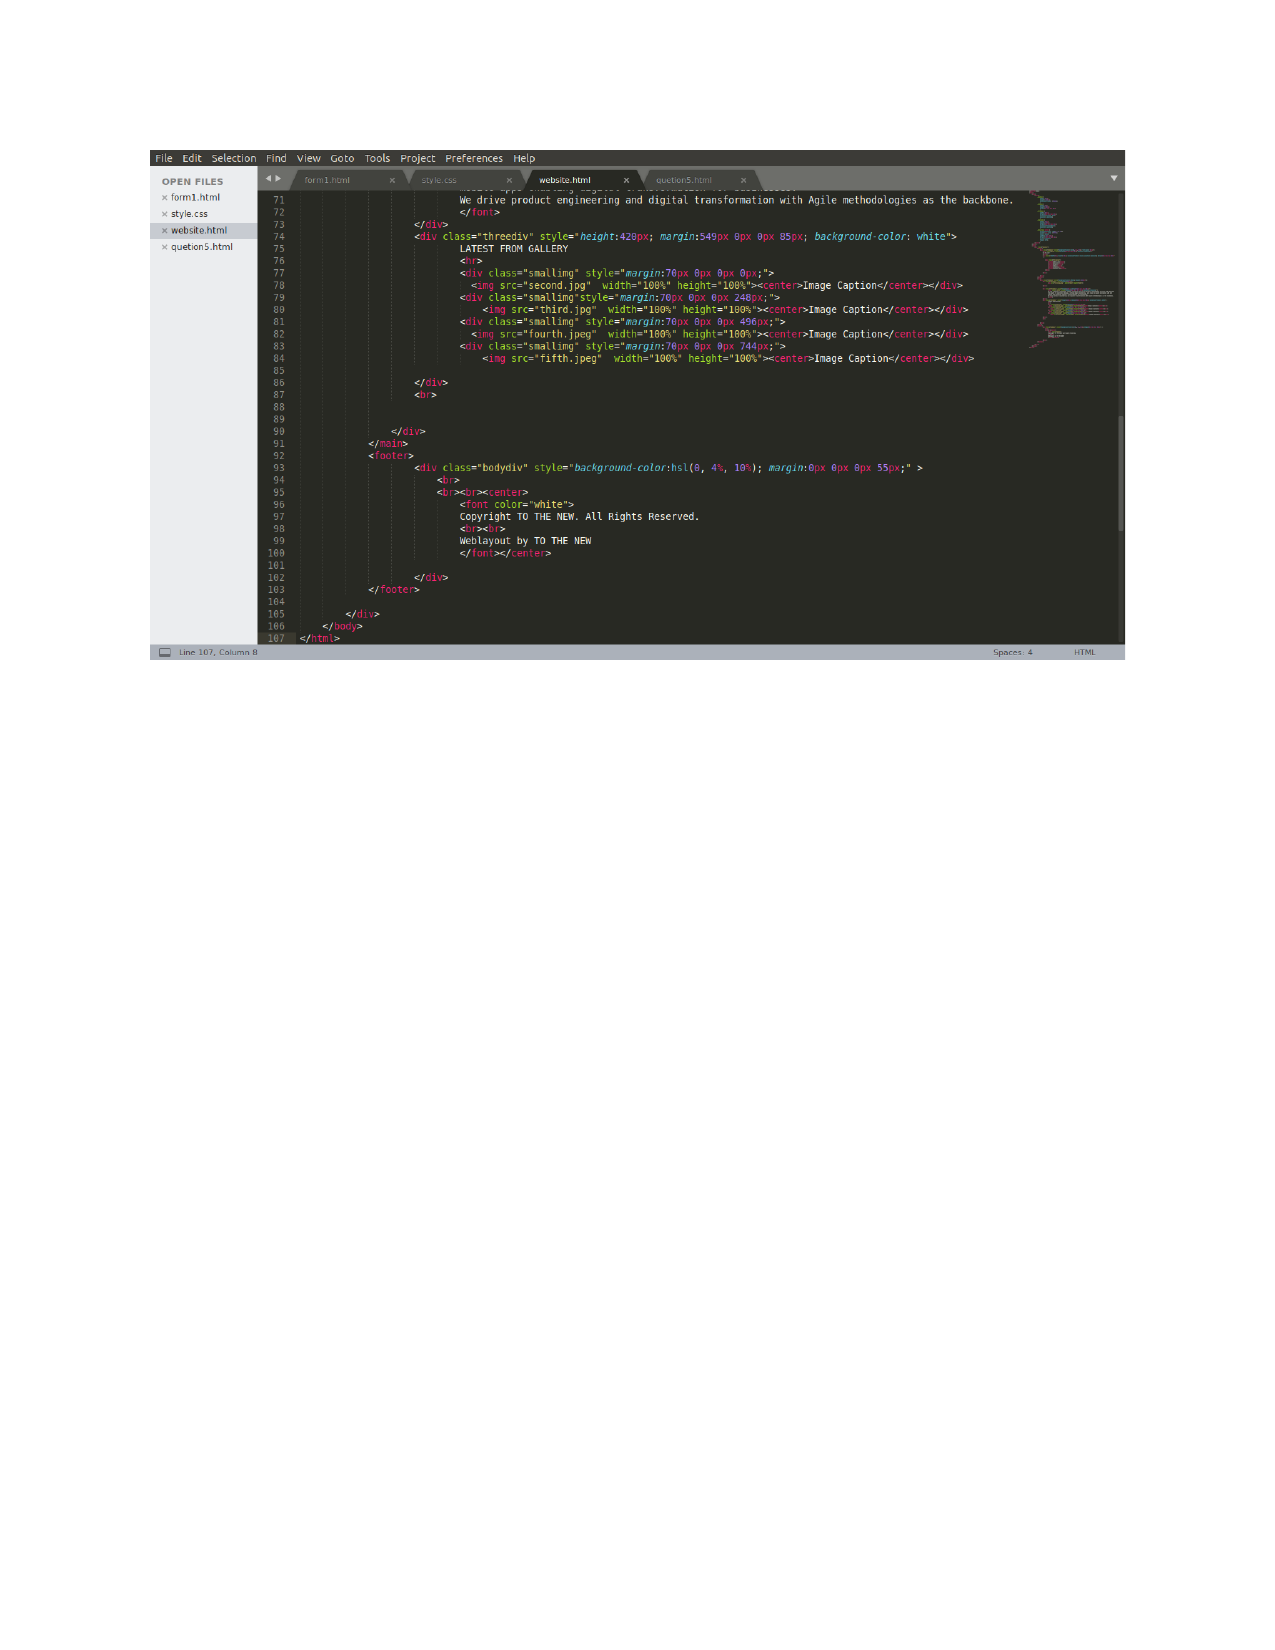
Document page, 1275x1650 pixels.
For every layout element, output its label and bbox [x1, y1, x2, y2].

picture [150, 150, 1125, 660]
